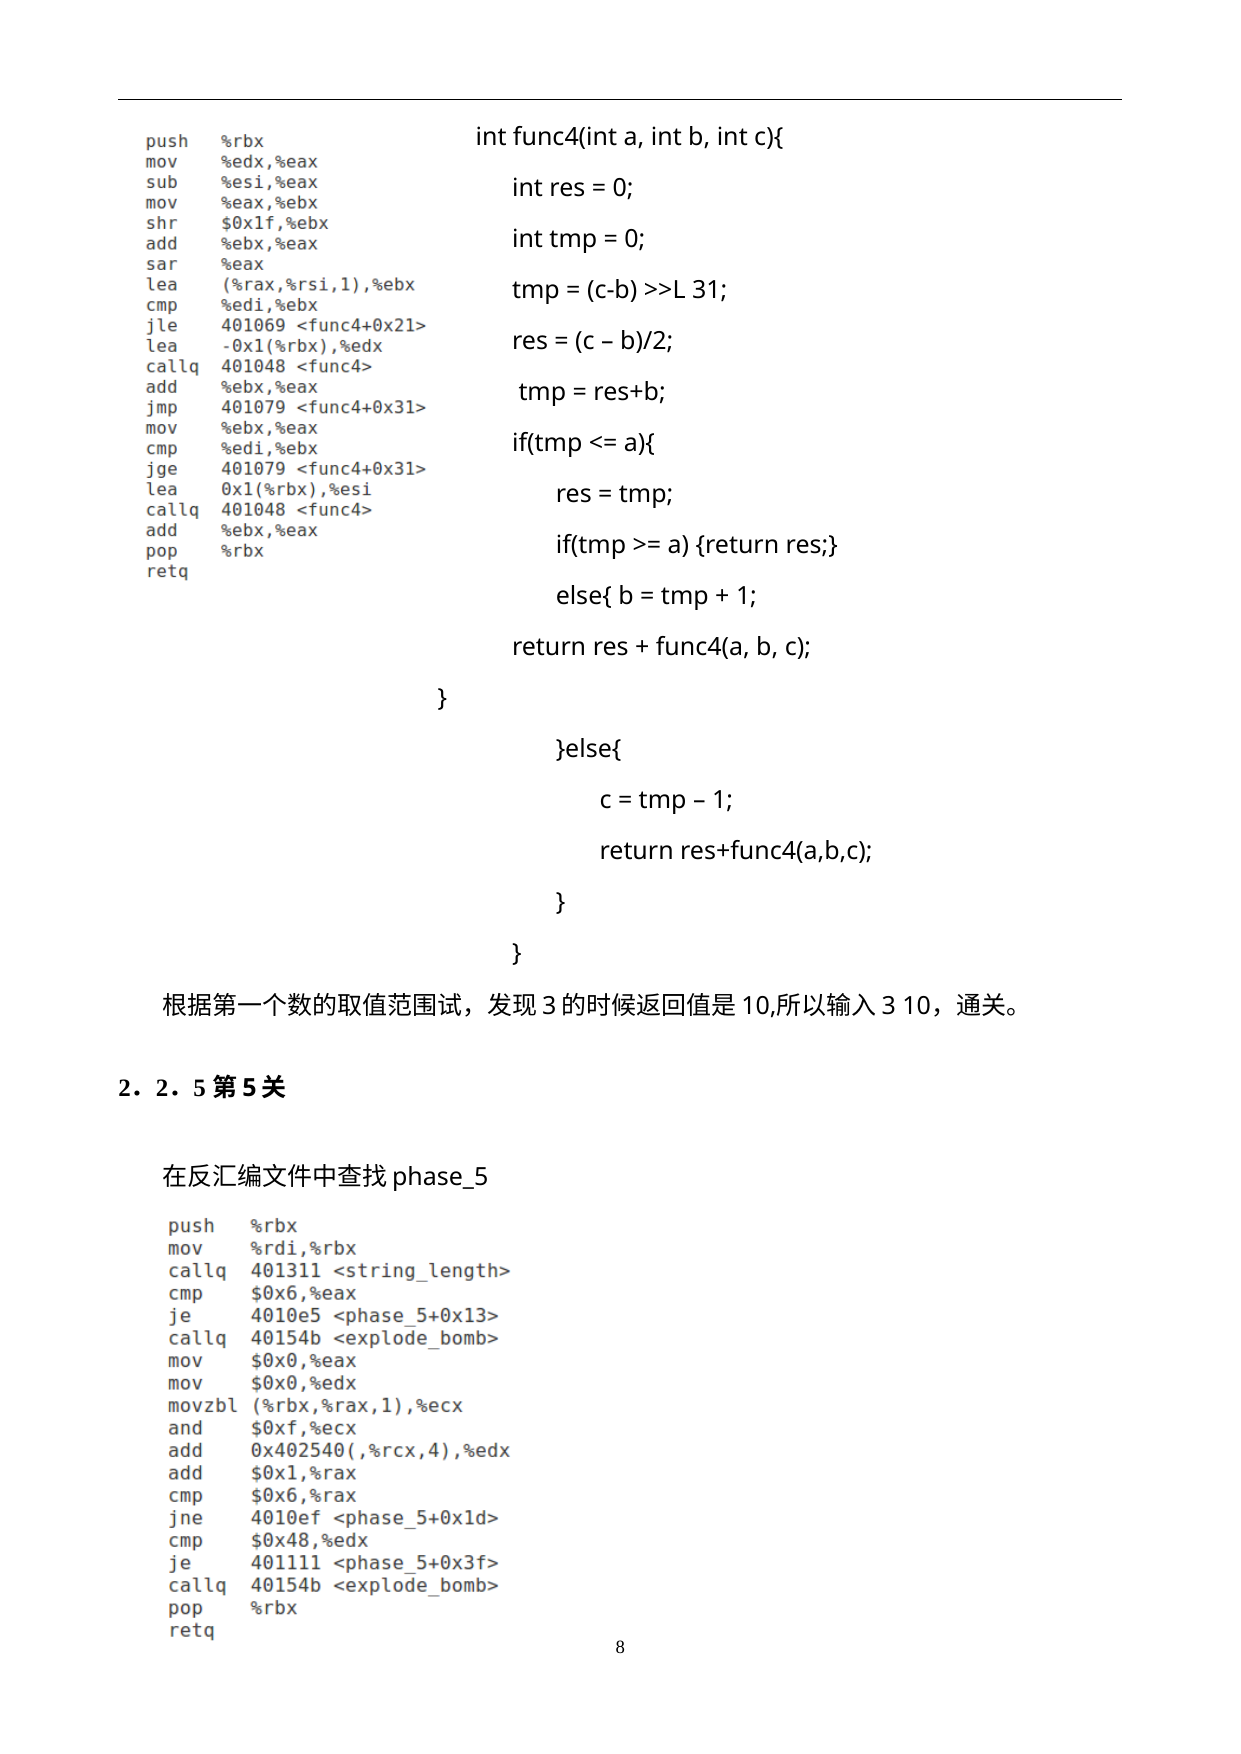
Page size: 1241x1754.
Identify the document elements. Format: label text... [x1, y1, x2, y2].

text [118, 169, 137, 203]
text [118, 220, 137, 254]
text if(tmp >= a) {return res;} [476, 526, 1122, 561]
text [118, 526, 137, 561]
text res = (c – b)/2; [476, 322, 1122, 356]
text return res + func4(a, b, c); [118, 628, 1122, 663]
text return res+func4(a,b,c); [118, 833, 1122, 867]
text [118, 271, 137, 305]
text int tmp = 0; [476, 220, 1122, 254]
text else{ b = tmp + 1; [118, 577, 1122, 612]
text [118, 118, 137, 152]
text } [118, 679, 1122, 714]
text if(tmp <= a){ [476, 424, 1122, 458]
subtitle 2．2．5 第5关 [118, 1067, 1122, 1103]
text res = tmp; [476, 475, 1122, 509]
text [118, 373, 137, 407]
text [118, 424, 137, 458]
text }else{ [118, 731, 1122, 765]
text [118, 322, 137, 356]
text int func4(int a, int b, int c){ [476, 118, 1122, 152]
text 根据第一个数的取值范围试，发现3的时候返回值是10,所以输入3 10，通关。 [118, 986, 1122, 1022]
text } [118, 884, 1122, 918]
text tmp = (c-b) >>L 31; [476, 271, 1122, 305]
text tmp = res+b; [476, 373, 1122, 407]
text c = tmp – 1; [118, 782, 1122, 816]
text [118, 475, 137, 509]
text } [118, 935, 1122, 969]
text int res = 0; [476, 169, 1122, 203]
text 在反汇编文件中查找phase_5 [118, 1156, 1122, 1192]
